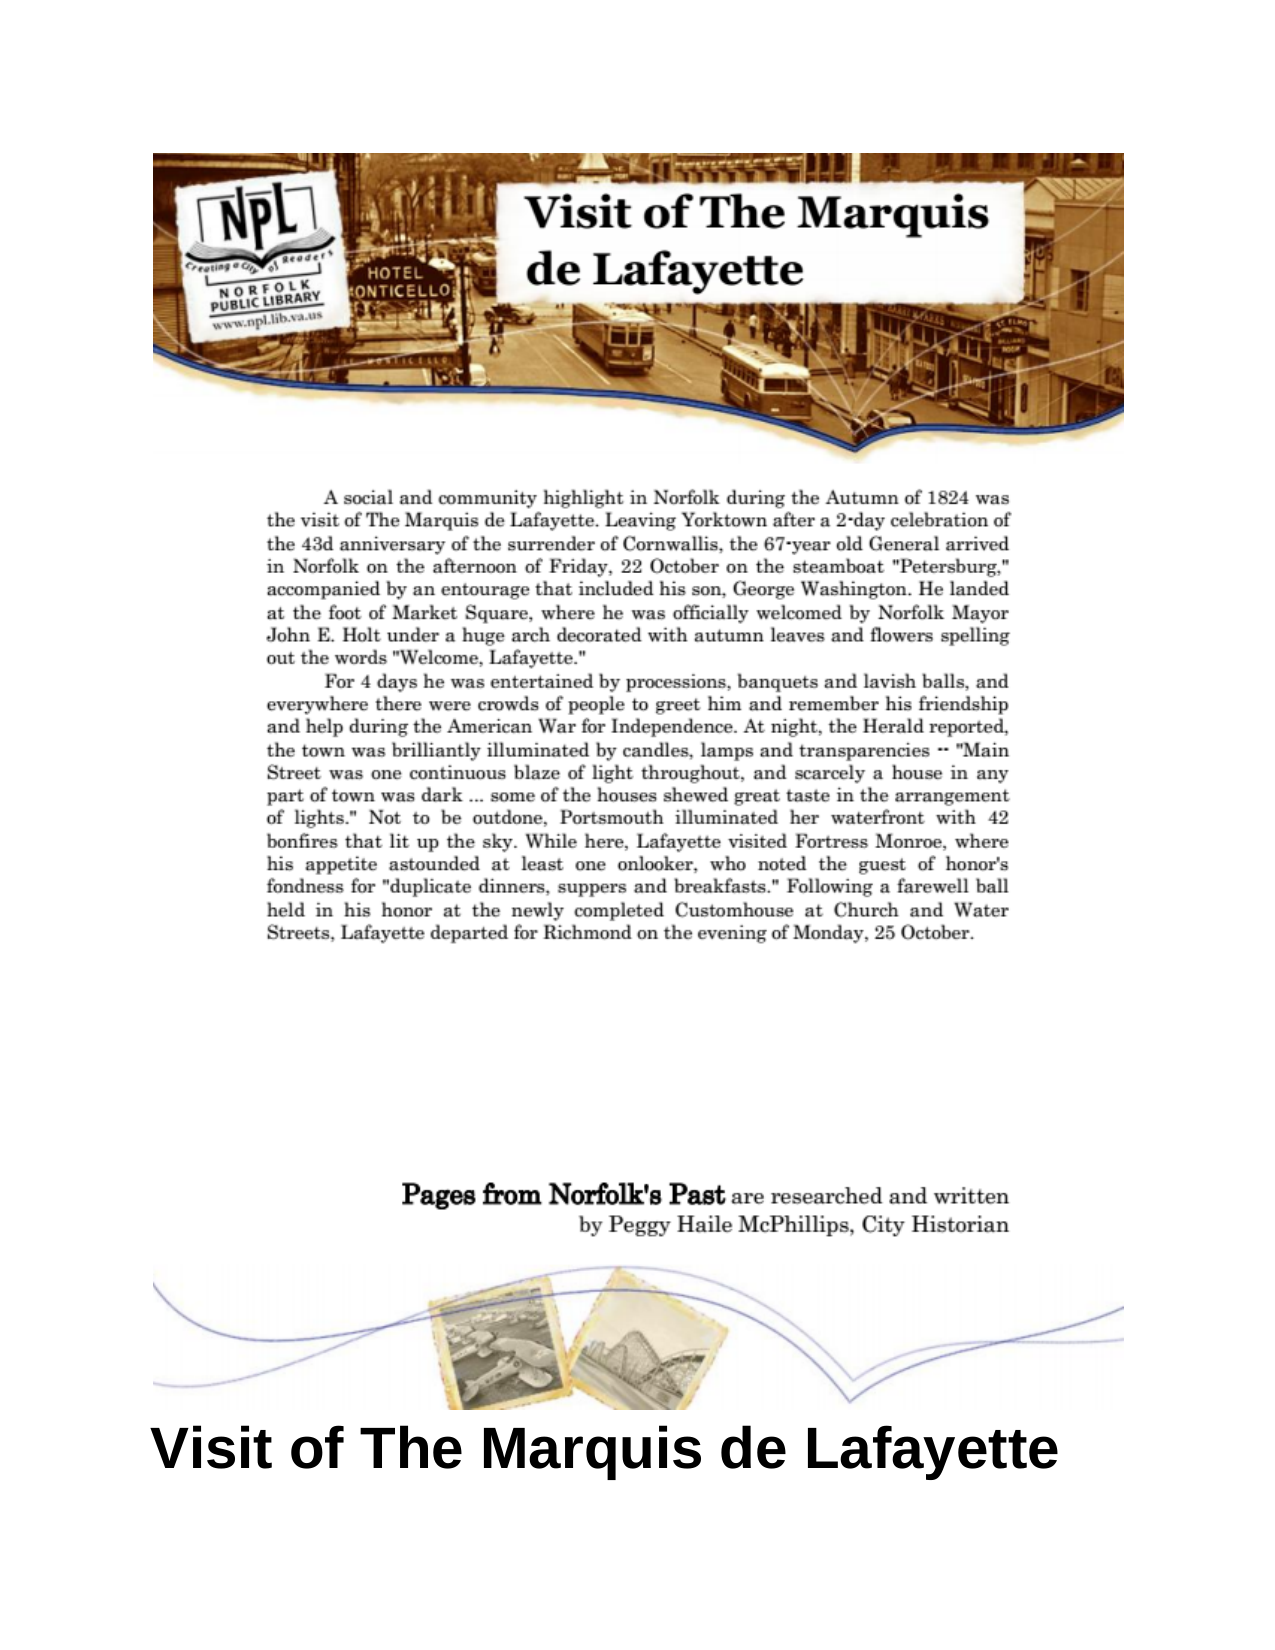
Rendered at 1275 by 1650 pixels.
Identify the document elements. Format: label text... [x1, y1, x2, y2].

picture [153, 153, 1124, 1410]
text Visit of The Marquis de Lafayette [150, 1416, 1125, 1481]
